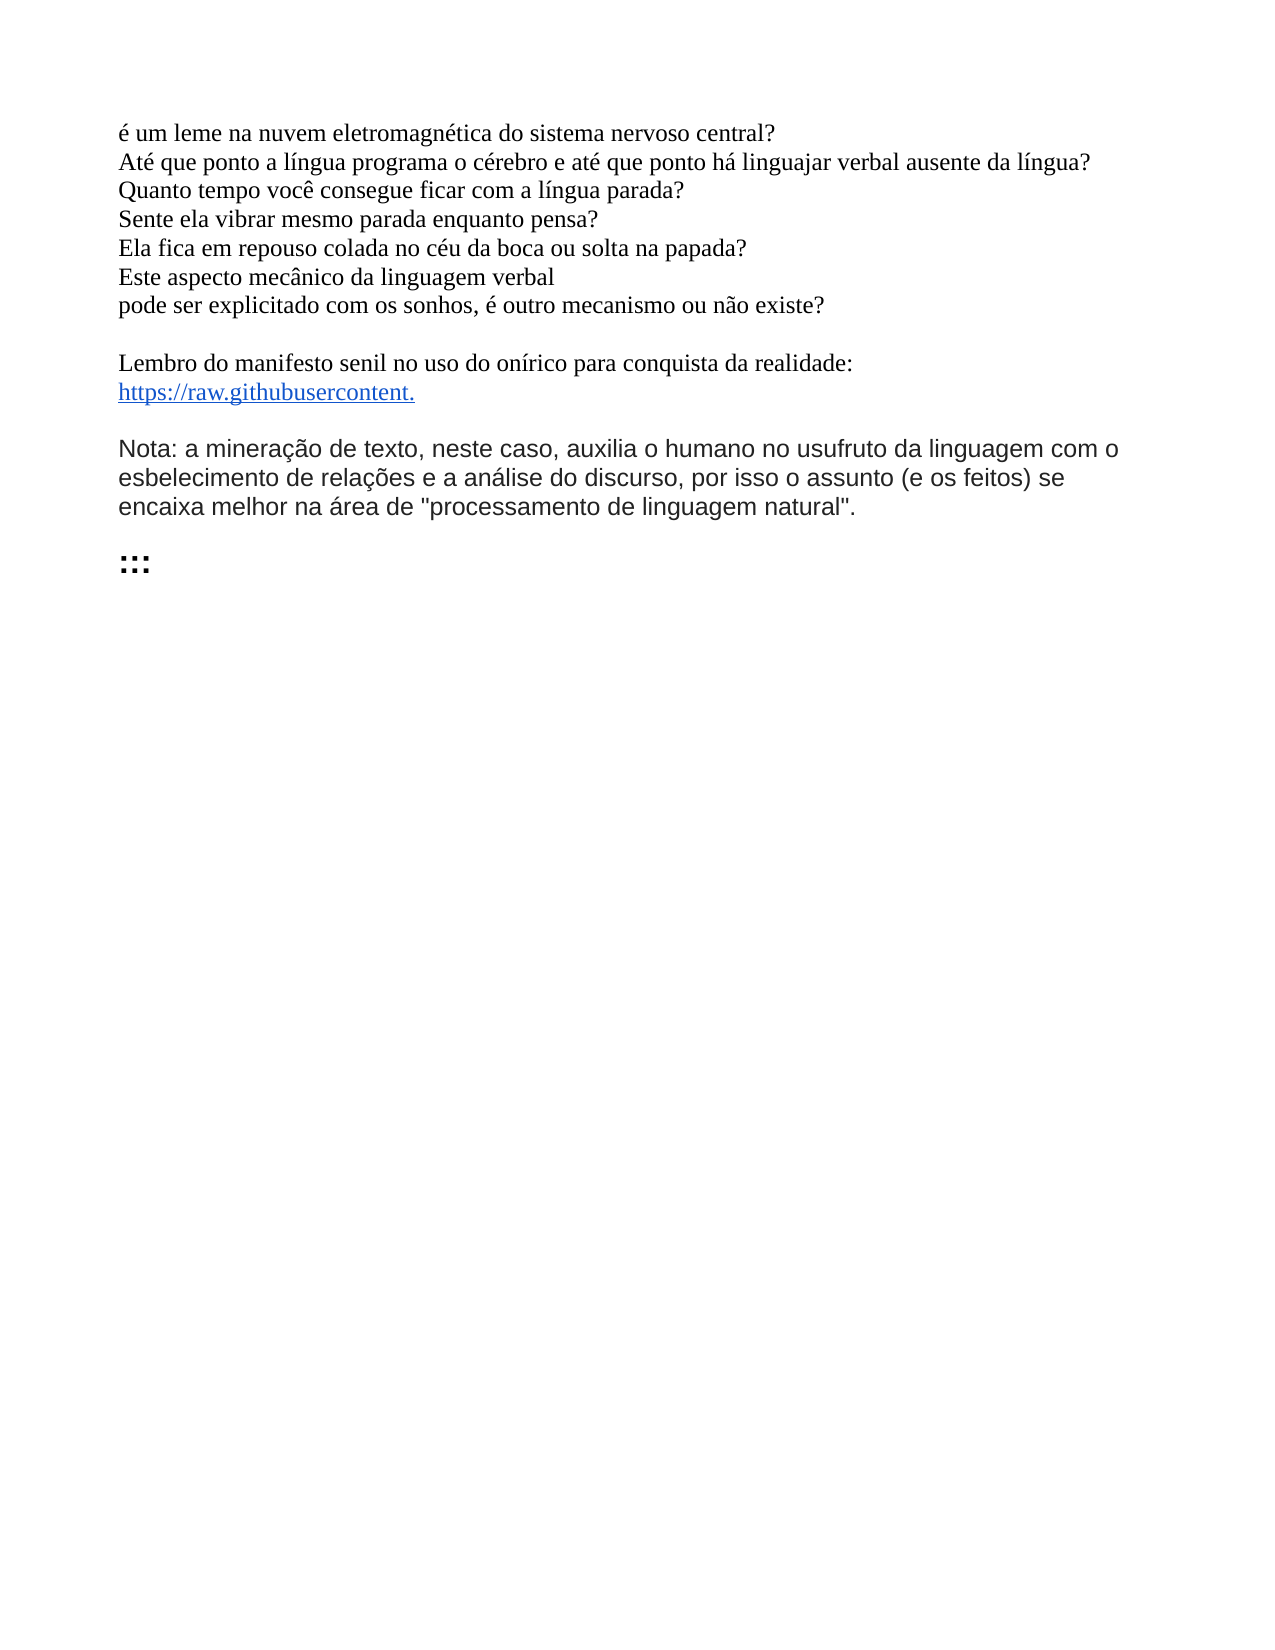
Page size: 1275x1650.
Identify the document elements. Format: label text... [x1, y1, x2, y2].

text Até que ponto a língua programa o cérebro e até que ponto há linguajar verbal ausente da língua? [118, 147, 1157, 176]
text é um leme na nuvem eletromagnética do sistema nervoso central? [118, 118, 1157, 147]
text Ela fica em repouso colada no céu da boca ou solta na papada? [118, 233, 1157, 262]
text Quanto tempo você consegue ficar com a língua parada? [118, 176, 1157, 204]
text https://raw.githubusercontent. [118, 377, 1157, 406]
text Nota: a mineração de texto, neste caso, auxilia o humano no usufruto da linguagem com o esbelecimento de relações e a análise do discurso, por isso o assunto (e os feitos) se encaixa melhor na área de "processamento de linguagem natural". [118, 434, 1157, 521]
text Sente ela vibrar mesmo parada enquanto pensa? [118, 204, 1157, 233]
text pode ser explicitado com os sonhos, é outro mecanismo ou não existe? [118, 291, 1157, 319]
text Este aspecto mecânico da linguagem verbal [118, 262, 1157, 291]
text Lembro do manifesto senil no uso do onírico para conquista da realidade: [118, 348, 1157, 377]
subtitle ::: [118, 541, 1157, 580]
